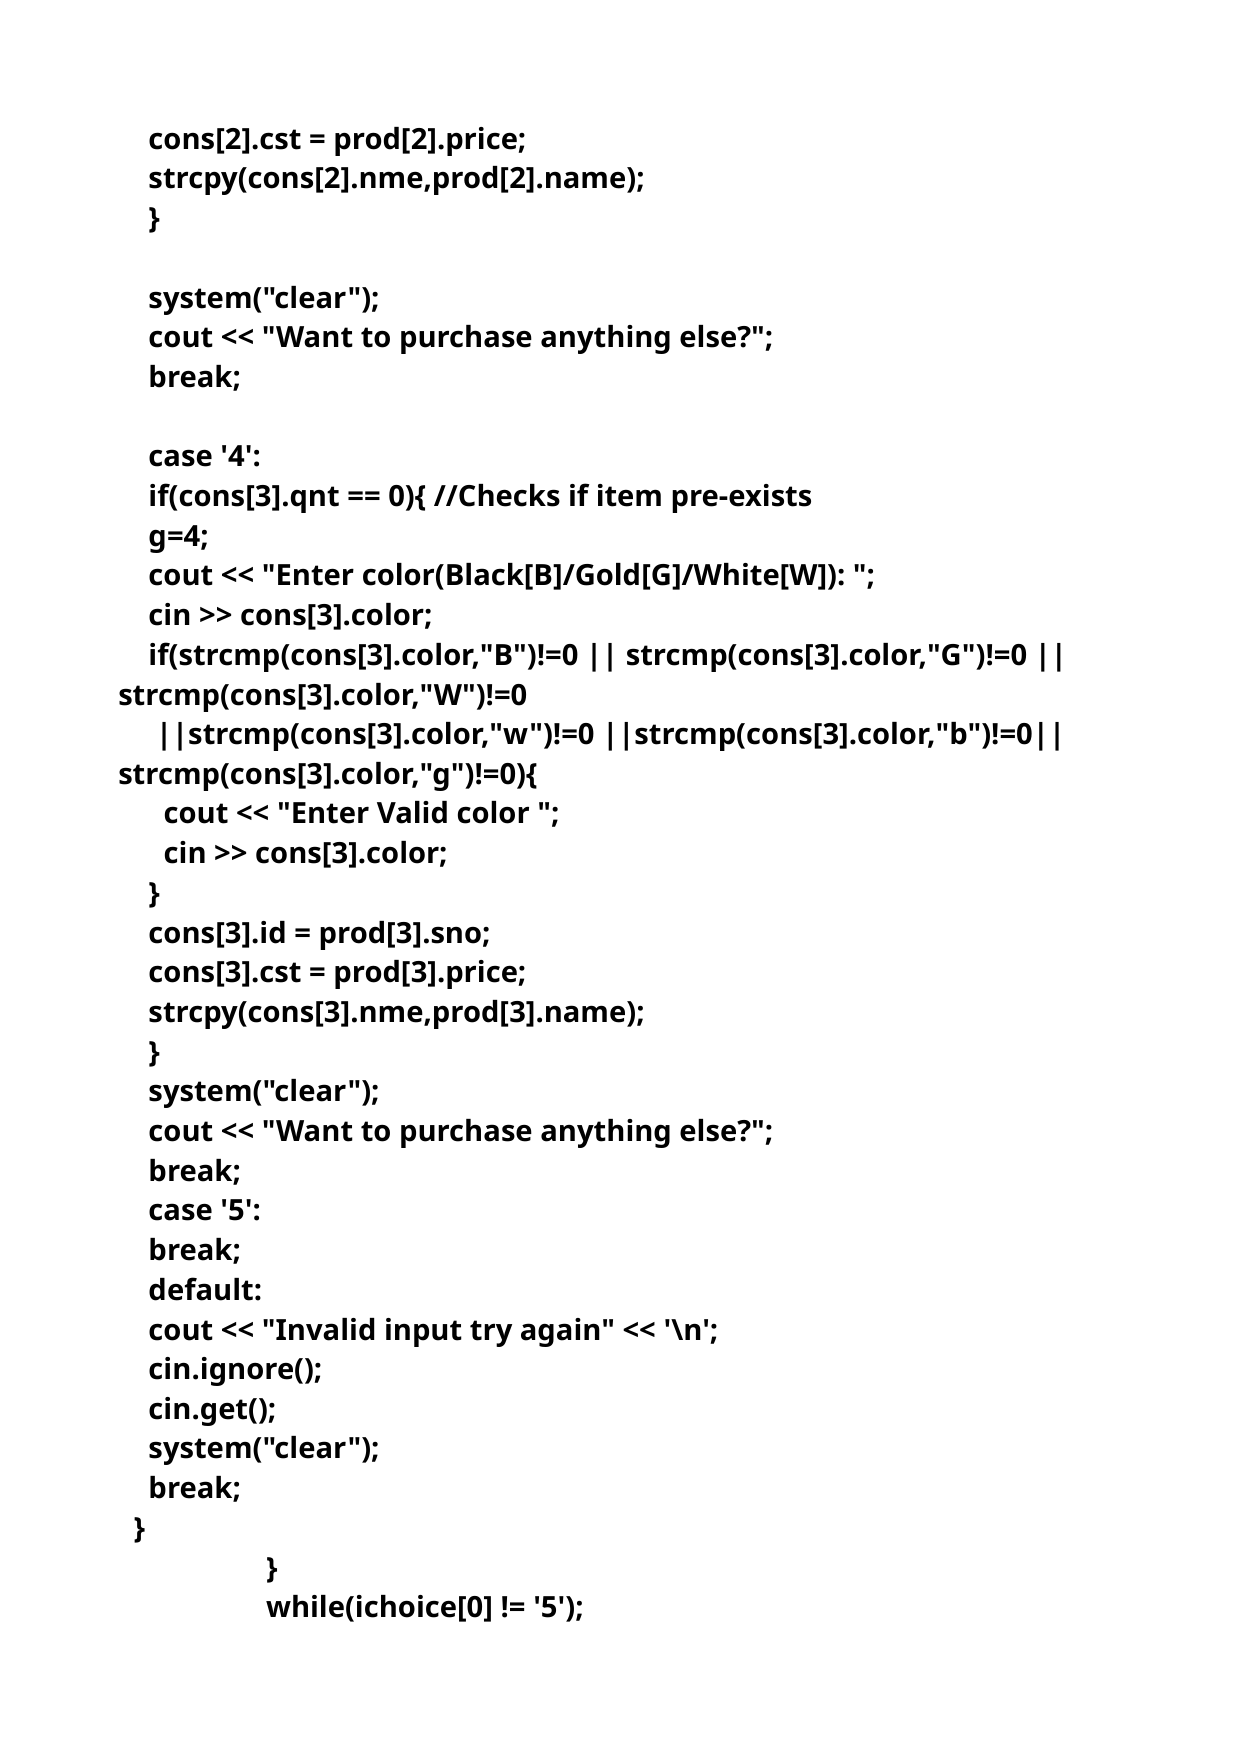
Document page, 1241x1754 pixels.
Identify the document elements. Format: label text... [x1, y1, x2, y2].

text cons[3].cst = prod[3].price; [118, 952, 1122, 991]
text ||strcmp(cons[3].color,"w")!=0 ||strcmp(cons[3].color,"b")!=0||strcmp(cons[3].color,"g")!=0){ [118, 713, 1122, 793]
text cout << "Want to purchase anything else?"; [118, 1110, 1122, 1150]
text if(cons[3].qnt == 0){ //Checks if item pre-exists [118, 475, 1122, 515]
text break; [118, 356, 1122, 396]
text } [118, 197, 1122, 237]
text cin >> cons[3].color; [118, 594, 1122, 634]
text system("clear"); [118, 1071, 1122, 1110]
text default: [118, 1269, 1122, 1309]
text cons[3].id = prod[3].sno; [118, 912, 1122, 952]
text strcpy(cons[3].nme,prod[3].name); [118, 991, 1122, 1031]
text break; [118, 1229, 1122, 1269]
text break; [118, 1150, 1122, 1190]
text cin >> cons[3].color; [118, 832, 1122, 872]
text while(ichoice[0] != '5'); [118, 1587, 1122, 1626]
text cin.ignore(); [118, 1348, 1122, 1388]
text break; [118, 1467, 1122, 1507]
text cons[2].cst = prod[2].price; [118, 118, 1122, 158]
text cout << "Enter color(Black[B]/Gold[G]/White[W]): "; [118, 555, 1122, 594]
text } [118, 1547, 1122, 1587]
text if(strcmp(cons[3].color,"B")!=0 || strcmp(cons[3].color,"G")!=0 || strcmp(cons[3].color,"W")!=0 [118, 634, 1122, 713]
text system("clear"); [118, 277, 1122, 317]
text cout << "Want to purchase anything else?"; [118, 317, 1122, 356]
text system("clear"); [118, 1428, 1122, 1467]
text } [118, 1031, 1122, 1071]
text } [118, 1507, 1122, 1547]
text cout << "Invalid input try again" << '\n'; [118, 1309, 1122, 1348]
text case '5': [118, 1190, 1122, 1229]
text } [118, 872, 1122, 912]
text cout << "Enter Valid color "; [118, 793, 1122, 832]
text case '4': [118, 436, 1122, 475]
text cin.get(); [118, 1388, 1122, 1428]
text g=4; [118, 515, 1122, 555]
text strcpy(cons[2].nme,prod[2].name); [118, 158, 1122, 197]
